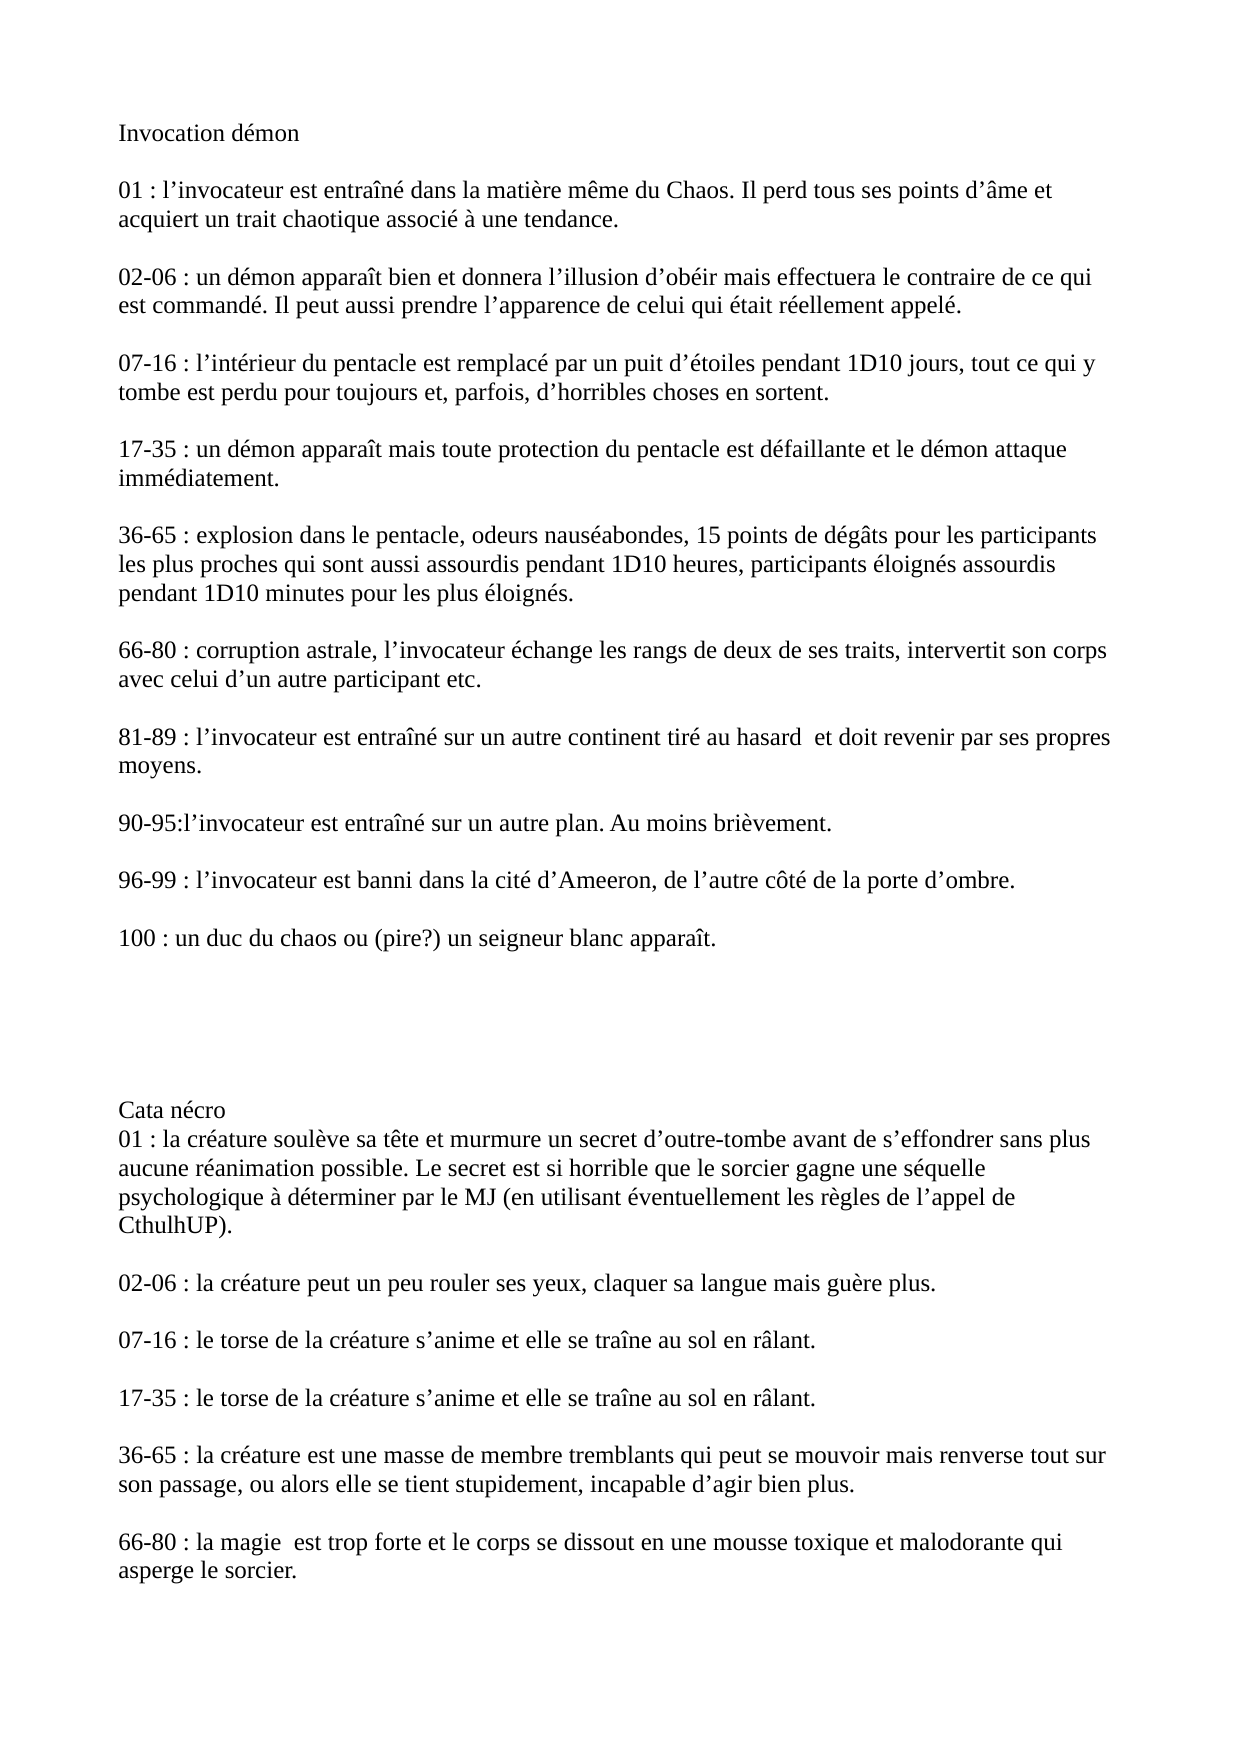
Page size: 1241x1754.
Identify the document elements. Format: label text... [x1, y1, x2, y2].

text 100 : un duc du chaos ou (pire?) un seigneur blanc apparaît. [118, 923, 1122, 952]
text 36-65 : la créature est une masse de membre tremblants qui peut se mouvoir mais renverse tout sur son passage, ou alors elle se tient stupidement, incapable d’agir bien plus. [118, 1441, 1122, 1498]
text 01 : l’invocateur est entraîné dans la matière même du Chaos. Il perd tous ses points d’âme et acquiert un trait chaotique associé à une tendance. [118, 176, 1122, 233]
text 96-99 : l’invocateur est banni dans la cité d’Ameeron, de l’autre côté de la porte d’ombre. [118, 866, 1122, 894]
text 02-06 : un démon apparaît bien et donnera l’illusion d’obéir mais effectuera le contraire de ce qui est commandé. Il peut aussi prendre l’apparence de celui qui était réellement appelé. [118, 262, 1122, 319]
text 90-95:l’invocateur est entraîné sur un autre plan. Au moins brièvement. [118, 808, 1122, 837]
text 01 : la créature soulève sa tête et murmure un secret d’outre-tombe avant de s’effondrer sans plus aucune réanimation possible. Le secret est si horrible que le sorcier gagne une séquelle psychologique à déterminer par le MJ (en utilisant éventuellement les règles de l’appel de CthulhUP). [118, 1124, 1122, 1239]
text 07-16 : l’intérieur du pentacle est remplacé par un puit d’étoiles pendant 1D10 jours, tout ce qui y tombe est perdu pour toujours et, parfois, d’horribles choses en sortent. [118, 348, 1122, 406]
text 36-65 : explosion dans le pentacle, odeurs nauséabondes, 15 points de dégâts pour les participants les plus proches qui sont aussi assourdis pendant 1D10 heures, participants éloignés assourdis pendant 1D10 minutes pour les plus éloignés. [118, 521, 1122, 607]
text 66-80 : corruption astrale, l’invocateur échange les rangs de deux de ses traits, intervertit son corps avec celui d’un autre participant etc. [118, 636, 1122, 693]
text 17-35 : un démon apparaît mais toute protection du pentacle est défaillante et le démon attaque immédiatement. [118, 434, 1122, 492]
text 66-80 : la magie est trop forte et le corps se dissout en une mousse toxique et malodorante qui asperge le sorcier. [118, 1527, 1122, 1584]
text 81-89 : l’invocateur est entraîné sur un autre continent tiré au hasard et doit revenir par ses propres moyens. [118, 722, 1122, 779]
text 07-16 : le torse de la créature s’anime et elle se traîne au sol en râlant. [118, 1326, 1122, 1354]
text 02-06 : la créature peut un peu rouler ses yeux, claquer sa langue mais guère plus. [118, 1268, 1122, 1297]
text Cata nécro [118, 1096, 1122, 1124]
text 17-35 : le torse de la créature s’anime et elle se traîne au sol en râlant. [118, 1383, 1122, 1412]
text Invocation démon [118, 118, 1122, 147]
